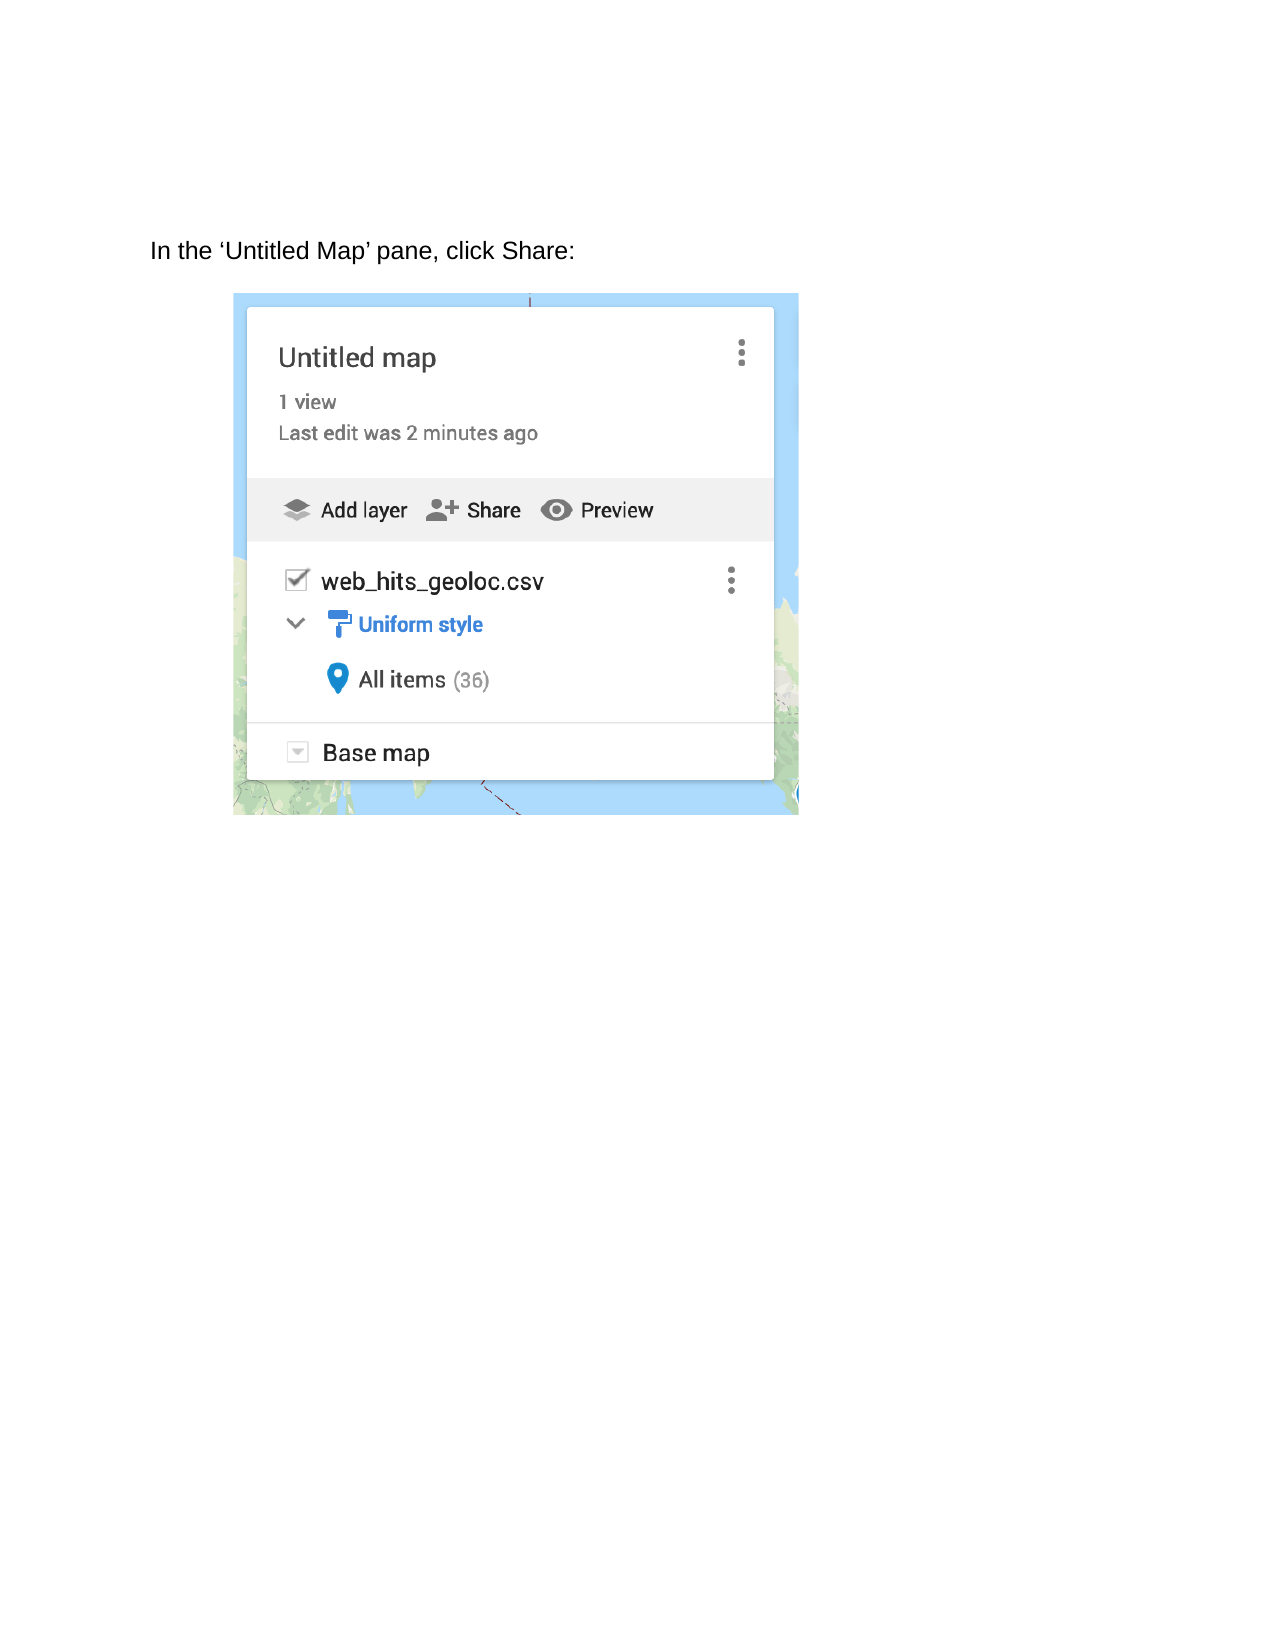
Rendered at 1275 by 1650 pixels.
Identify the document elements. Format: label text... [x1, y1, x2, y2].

text In the ‘Untitled Map’ pane, click Share: [150, 236, 1125, 265]
picture [233, 293, 799, 815]
